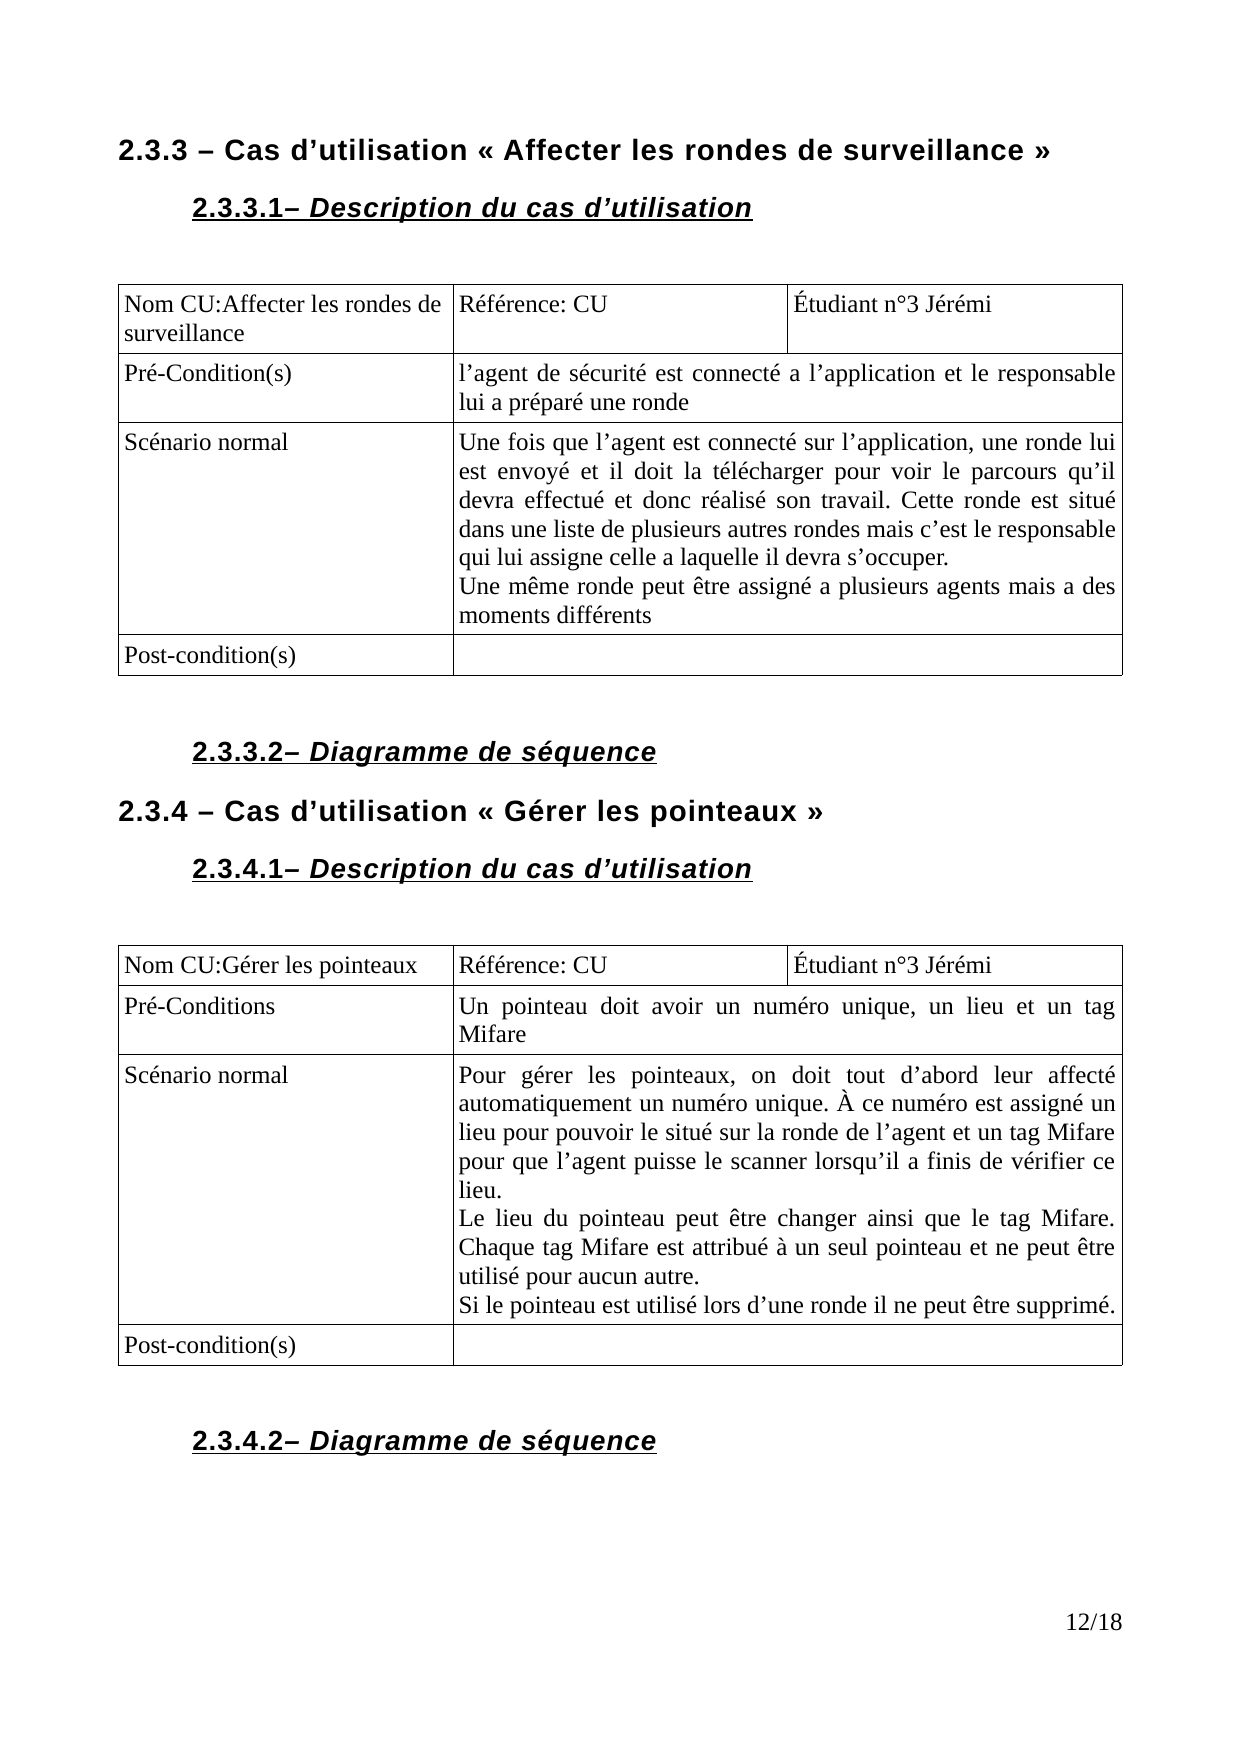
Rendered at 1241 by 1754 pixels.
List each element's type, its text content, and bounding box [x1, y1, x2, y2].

table_header Nom CU:Gérer les pointeaux [119, 946, 453, 985]
table_cell Post-condition(s) [119, 635, 453, 675]
table_cell l’agent de sécurité est connecté a l’application et le responsable lui a préparé une ronde [454, 354, 1122, 422]
table_header Référence: CU [454, 946, 787, 985]
subtitle 2.3.4.1– Description du cas d’utilisation [118, 853, 1122, 884]
table_cell [454, 1325, 1122, 1364]
subtitle 2.3.4.2– Diagramme de séquence [118, 1425, 1122, 1457]
table_header Référence: CU [454, 285, 787, 352]
table_header Étudiant n°3 Jérémi [788, 946, 1122, 985]
subtitle 2.3.3.2– Diagramme de séquence [118, 735, 1122, 767]
table_cell Une fois que l’agent est connecté sur l’application, une ronde lui est envoyé et il doit la télécharger pour voir le parcours qu’il devra effectué et donc réalisé son travail. Cette ronde est situé dans une liste de plusieurs autres rondes mais c’est le responsable qui lui assigne celle a laquelle il devra s’occuper. Une même ronde peut être assigné a plusieurs agents mais a des moments différents [454, 423, 1122, 634]
table_cell Scénario normal [119, 423, 453, 634]
table_cell Un pointeau doit avoir un numéro unique, un lieu et un tag Mifare [454, 986, 1122, 1054]
table_cell [454, 635, 1122, 675]
subtitle 2.3.3.1– Description du cas d’utilisation [118, 191, 1122, 223]
table_cell Pour gérer les pointeaux, on doit tout d’abord leur affecté automatiquement un numéro unique. À ce numéro est assigné un lieu pour pouvoir le situé sur la ronde de l’agent et un tag Mifare pour que l’agent puisse le scanner lorsqu’il a finis de vérifier ce lieu. Le lieu du pointeau peut être changer ainsi que le tag Mifare. Chaque tag Mifare est attribué à un seul pointeau et ne peut être utilisé pour aucun autre. Si le pointeau est utilisé lors d’une ronde il ne peut être supprimé. [454, 1055, 1122, 1324]
table_cell Post-condition(s) [119, 1325, 453, 1364]
table_cell Scénario normal [119, 1055, 453, 1324]
table_header Étudiant n°3 Jérémi [788, 285, 1122, 352]
table_cell Pré-Condition(s) [119, 354, 453, 422]
table_cell Pré-Conditions [119, 986, 453, 1054]
table_header Nom CU:Affecter les rondes de surveillance [119, 285, 453, 352]
subtitle 2.3.4 – Cas d’utilisation « Gérer les pointeaux » [118, 794, 1122, 828]
subtitle 2.3.3 – Cas d’utilisation « Affecter les rondes de surveillance » [118, 133, 1122, 166]
